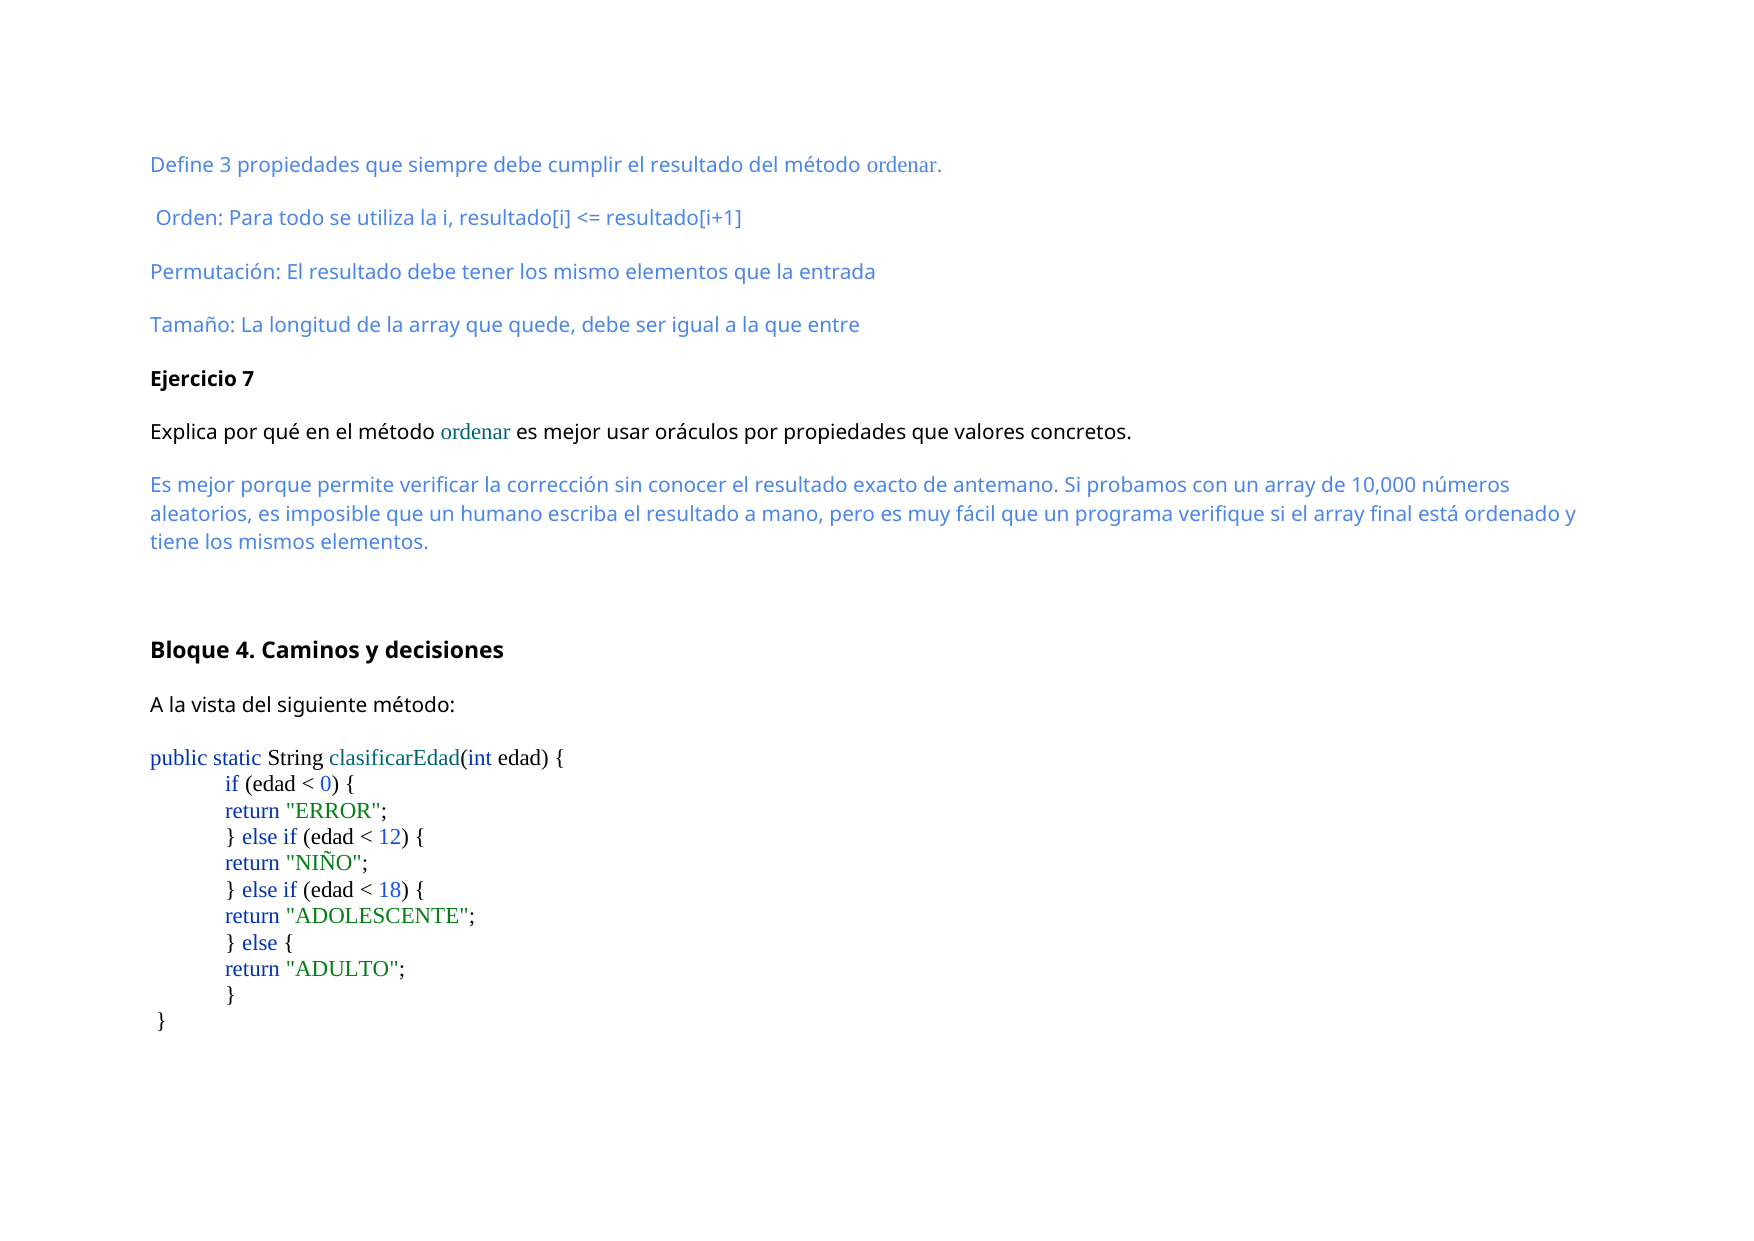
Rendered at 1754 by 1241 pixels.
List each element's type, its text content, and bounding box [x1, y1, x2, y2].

text Ejercicio 7 [150, 364, 1604, 392]
text Tamaño: La longitud de la array que quede, debe ser igual a la que entre [150, 310, 1604, 339]
text Orden: Para todo se utiliza la i, resultado[i] <= resultado[i+1] [150, 203, 1604, 232]
text Explica por qué en el método ordenar es mejor usar oráculos por propiedades que valores concretos. [150, 417, 1604, 446]
text A la vista del siguiente método: [150, 691, 1604, 719]
text Es mejor porque permite verificar la corrección sin conocer el resultado exacto de antemano. Si probamos con un array de 10,000 números aleatorios, es imposible que un humano escriba el resultado a mano, pero es muy fácil que un programa verifique si el array final está ordenado y tiene los mismos elementos. [150, 471, 1604, 556]
text Permutación: El resultado debe tener los mismo elementos que la entrada [150, 257, 1604, 285]
text Define 3 propiedades que siempre debe cumplir el resultado del método ordenar. [150, 150, 1604, 178]
text public static String clasificarEdad(int edad) { if (edad < 0) { return "ERROR"; } else if (edad < 12) { return "NIÑO"; } else if (edad < 18) { return "ADOLESCENTE"; } else { return "ADULTO"; } } [150, 744, 1604, 1034]
text Bloque 4. Caminos y decisiones [150, 634, 1604, 666]
